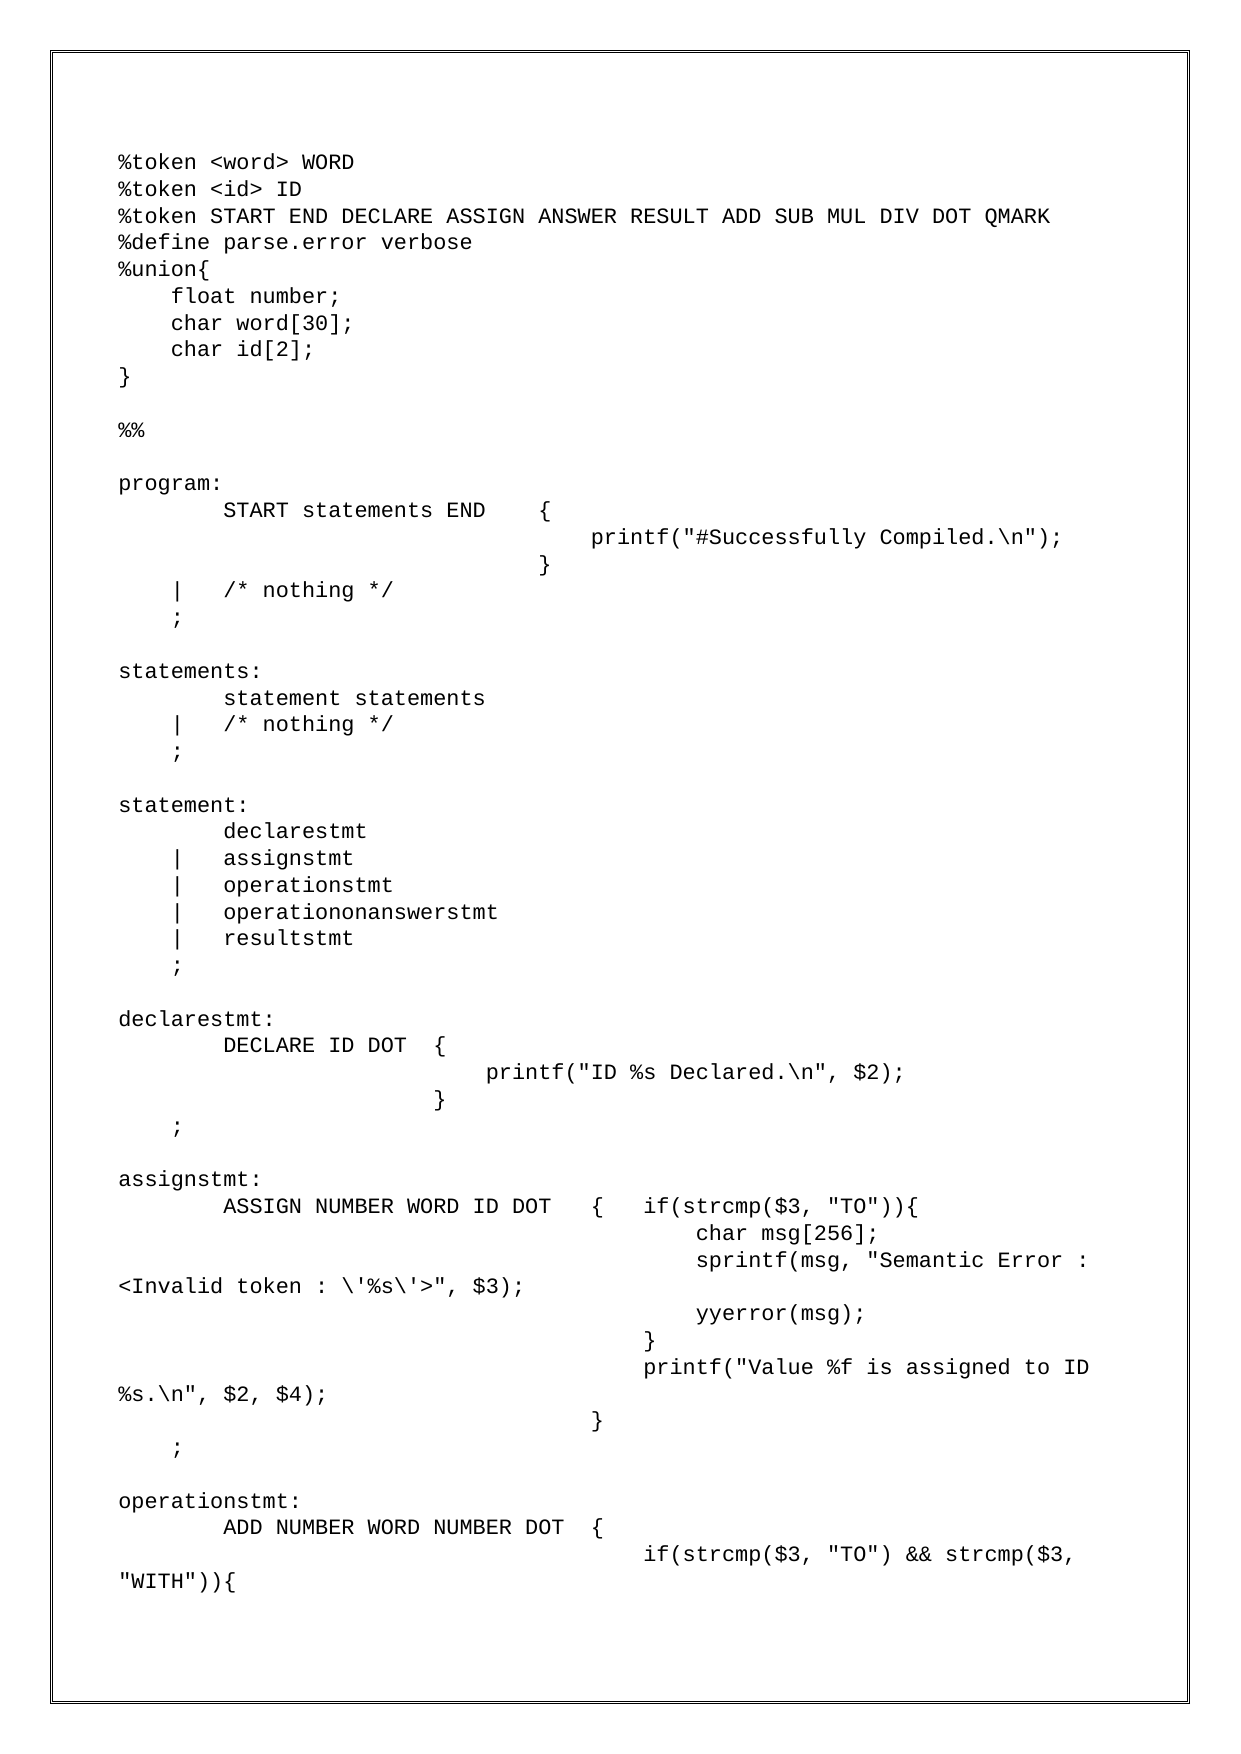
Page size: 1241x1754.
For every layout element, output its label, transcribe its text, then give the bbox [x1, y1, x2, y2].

text declarestmt [118, 821, 1122, 845]
text | operationstmt [118, 874, 1122, 899]
text ASSIGN NUMBER WORD ID DOT { if(strcmp($3, "TO")){ [118, 1195, 1122, 1220]
text %token <word> WORD [118, 151, 1122, 176]
text printf("Value %f is assigned to ID %s.\n", $2, $4); [118, 1356, 1122, 1407]
text | assignstmt [118, 847, 1122, 872]
text declarestmt: [118, 1008, 1122, 1033]
text DECLARE ID DOT { [118, 1035, 1122, 1059]
text | /* nothing */ [118, 579, 1122, 604]
text ADD NUMBER WORD NUMBER DOT { [118, 1517, 1122, 1541]
text operationstmt: [118, 1490, 1122, 1514]
text ; [118, 606, 1122, 631]
text %% [118, 419, 1122, 444]
text START statements END { [118, 499, 1122, 524]
text float number; [118, 285, 1122, 310]
text program: [118, 472, 1122, 497]
text ; [118, 1115, 1122, 1140]
text statement: [118, 794, 1122, 818]
text char id[2]; [118, 339, 1122, 363]
text } [118, 1409, 1122, 1434]
text char word[30]; [118, 312, 1122, 337]
text printf("ID %s Declared.\n", $2); [118, 1061, 1122, 1086]
text ; [118, 954, 1122, 979]
text statements: [118, 660, 1122, 685]
text assignstmt: [118, 1168, 1122, 1193]
text statement statements [118, 687, 1122, 711]
text if(strcmp($3, "TO") && strcmp($3, "WITH")){ [118, 1543, 1122, 1595]
text %define parse.error verbose [118, 232, 1122, 256]
text | /* nothing */ [118, 713, 1122, 738]
text printf("#Successfully Compiled.\n"); [118, 526, 1122, 551]
text } [118, 553, 1122, 578]
text sprintf(msg, "Semantic Error : <Invalid token : \'%s\'>", $3); [118, 1249, 1122, 1300]
text } [118, 1088, 1122, 1113]
text | operationonanswerstmt [118, 901, 1122, 926]
text yyerror(msg); [118, 1302, 1122, 1327]
text char msg[256]; [118, 1222, 1122, 1247]
text } [118, 365, 1122, 390]
text %union{ [118, 258, 1122, 283]
text | resultstmt [118, 928, 1122, 952]
text %token <id> ID [118, 178, 1122, 203]
text ; [118, 1436, 1122, 1461]
text ; [118, 740, 1122, 765]
text } [118, 1329, 1122, 1354]
text %token START END DECLARE ASSIGN ANSWER RESULT ADD SUB MUL DIV DOT QMARK [118, 205, 1122, 229]
